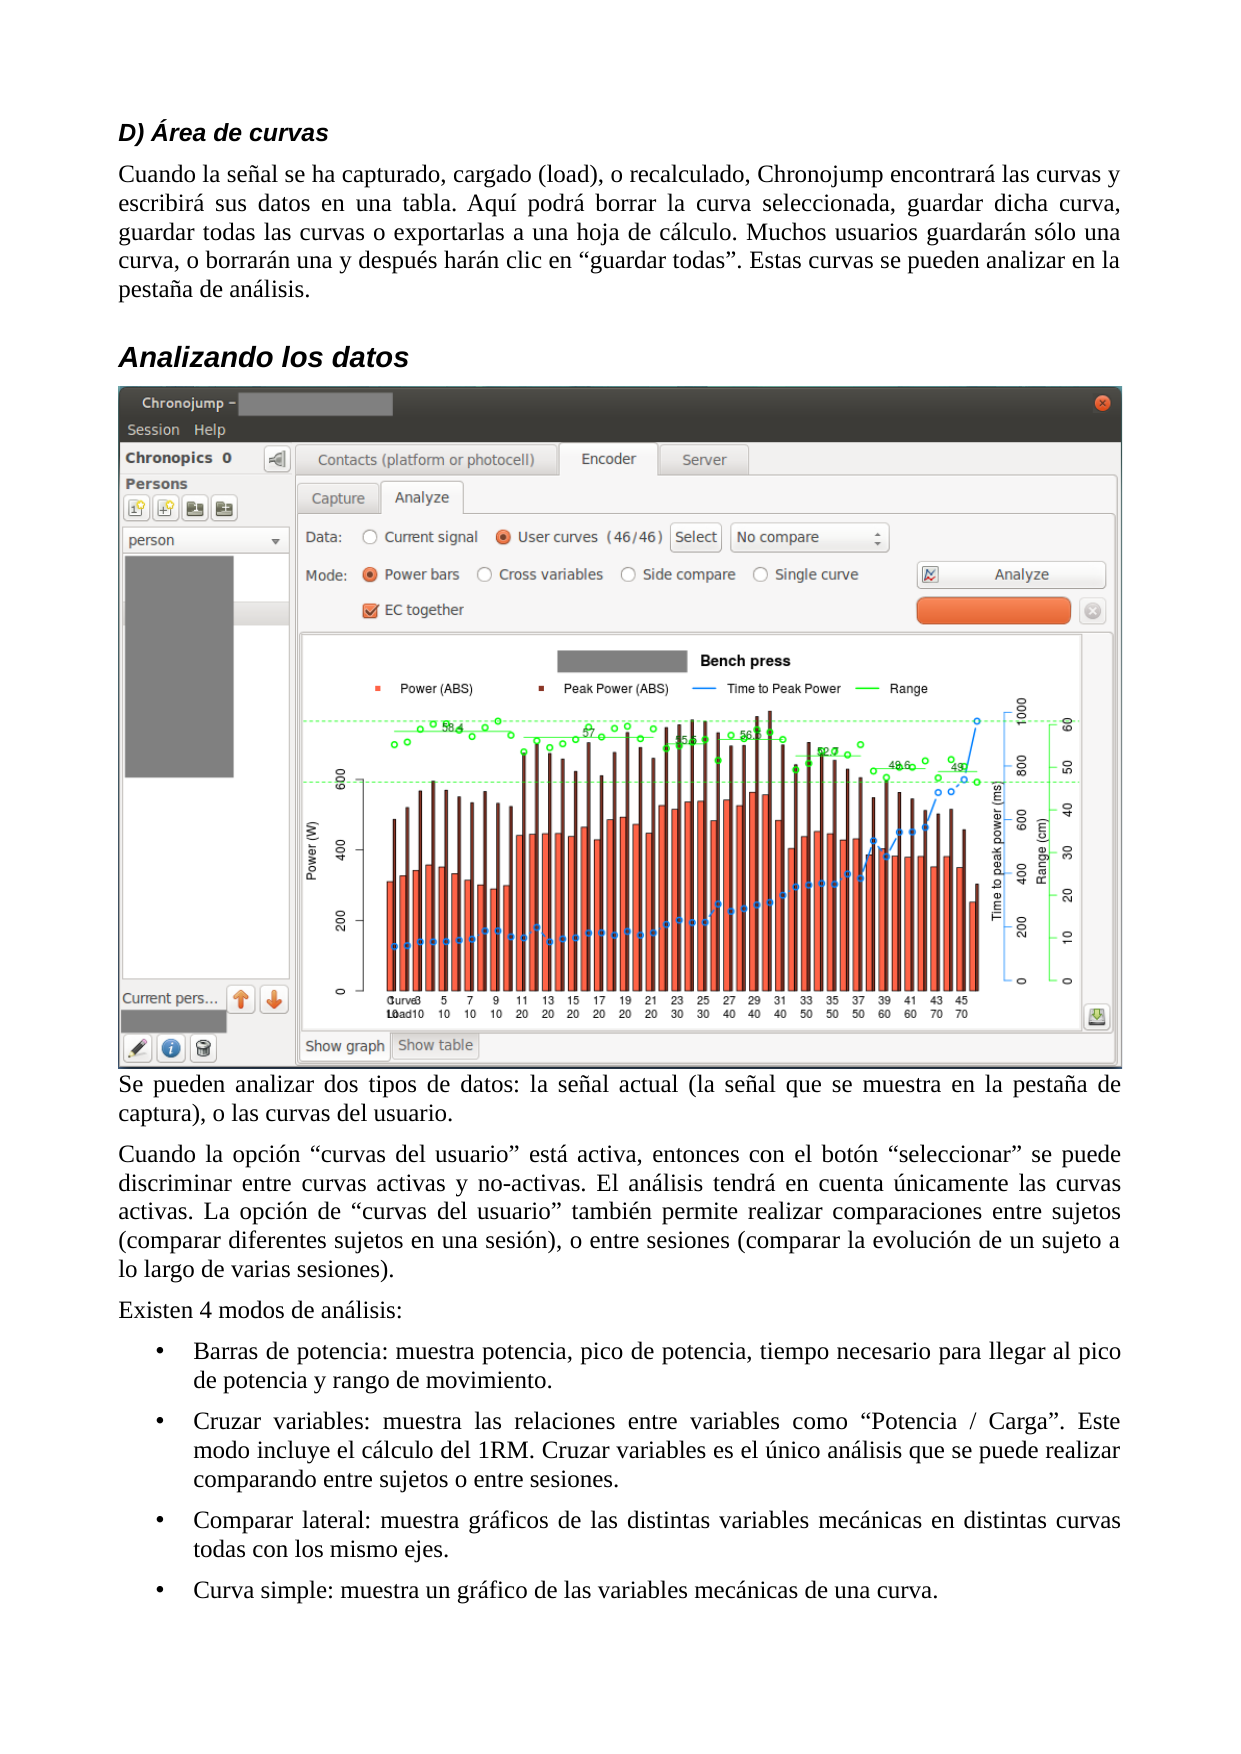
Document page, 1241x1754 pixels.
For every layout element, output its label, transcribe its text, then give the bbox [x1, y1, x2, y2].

text Existen 4 modos de análisis: [118, 1295, 1122, 1324]
picture [118, 386, 1123, 1069]
subtitle Analizando los datos [118, 340, 1122, 374]
text Cuando la señal se ha capturado, cargado (load), o recalculado, Chronojump encontrará las curvas y escribirá sus datos en una tabla. Aquí podrá borrar la curva seleccionada, guardar dicha curva, guardar todas las curvas o exportarlas a una hoja de cálculo. Muchos usuarios guardarán sólo una curva, o borrarán una y después harán clic en “guardar todas”. Estas curvas se pueden analizar en la pestaña de análisis. [118, 159, 1122, 303]
subtitle D) Área de curvas [118, 118, 1122, 147]
text Cuando la opción “curvas del usuario” está activa, entonces con el botón “seleccionar” se puede discriminar entre curvas activas y no-activas. El análisis tendrá en cuenta únicamente las curvas activas. La opción de “curvas del usuario” también permite realizar comparaciones entre sujetos (comparar diferentes sujetos en una sesión), o entre sesiones (comparar la evolución de un sujeto a lo largo de varias sesiones). [118, 1139, 1122, 1283]
list Barras de potencia: muestra potencia, pico de potencia, tiempo necesario para llegar al pico de potencia y rango de movimiento. [156, 1336, 1122, 1394]
text Se pueden analizar dos tipos de datos: la señal actual (la señal que se muestra en la pestaña de captura), o las curvas del usuario. [118, 1069, 1122, 1126]
list Comparar lateral: muestra gráficos de las distintas variables mecánicas en distintas curvas todas con los mismo ejes. [156, 1505, 1122, 1563]
list Cruzar variables: muestra las relaciones entre variables como “Potencia / Carga”. Este modo incluye el cálculo del 1RM. Cruzar variables es el único análisis que se puede realizar comparando entre sujetos o entre sesiones. [156, 1406, 1122, 1493]
list Curva simple: muestra un gráfico de las variables mecánicas de una curva. [156, 1575, 1122, 1604]
